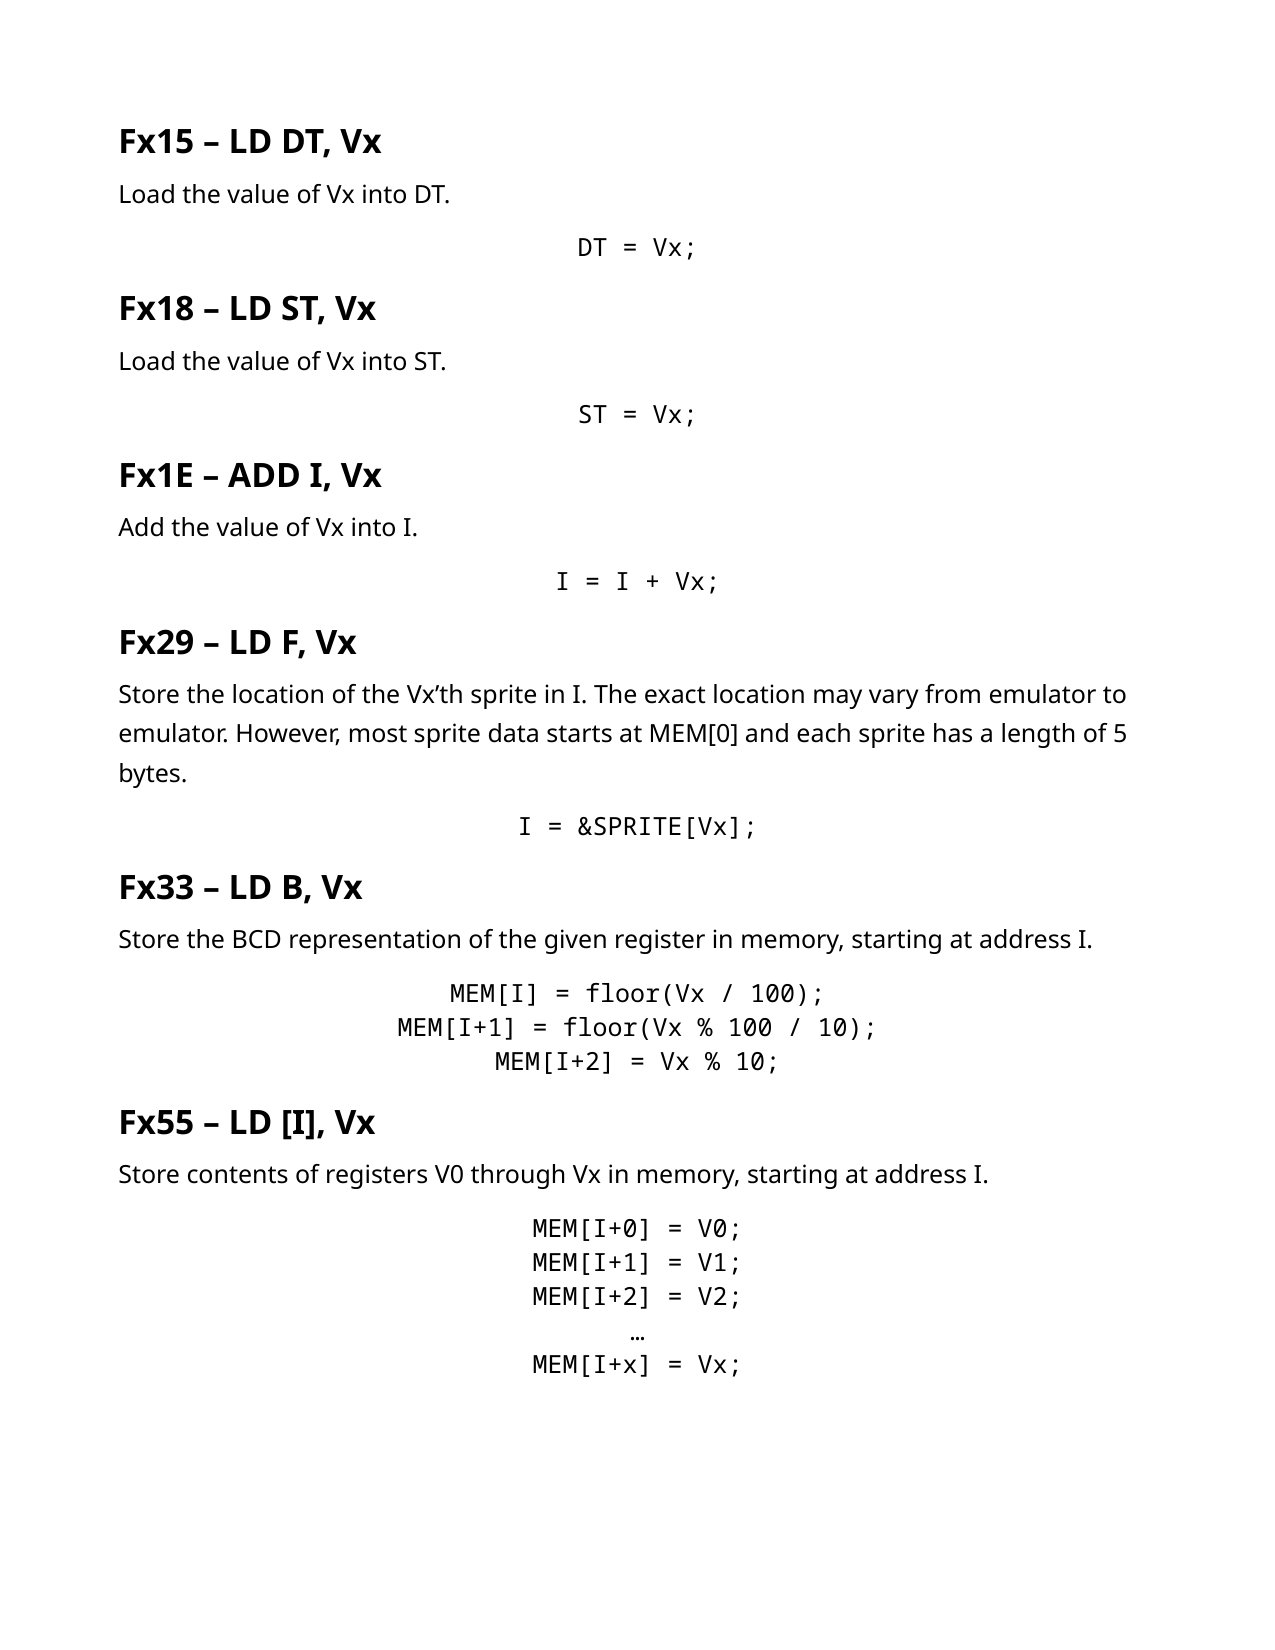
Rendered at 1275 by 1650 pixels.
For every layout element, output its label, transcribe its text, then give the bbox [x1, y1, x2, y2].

subtitle Fx18 – LD ST, Vx [118, 285, 1157, 331]
subtitle Fx55 – LD [I], Vx [118, 1099, 1157, 1145]
text MEM[I+1] = V1; [118, 1245, 1157, 1279]
text ST = Vx; [118, 397, 1157, 431]
text Load the value of Vx into ST. [118, 343, 1157, 377]
text Add the value of Vx into I. [118, 510, 1157, 544]
text I = &SPRITE[Vx]; [118, 809, 1157, 843]
subtitle Fx15 – LD DT, Vx [118, 118, 1157, 164]
text MEM[I+2] = Vx % 10; [118, 1044, 1157, 1078]
text MEM[I] = floor(Vx / 100); [118, 976, 1157, 1010]
text DT = Vx; [118, 230, 1157, 264]
text MEM[I+2] = V2; [118, 1279, 1157, 1313]
text MEM[I+x] = Vx; [118, 1347, 1157, 1381]
text I = I + Vx; [118, 564, 1157, 598]
text MEM[I+0] = V0; [118, 1211, 1157, 1245]
text Store contents of registers V0 through Vx in memory, starting at address I. [118, 1157, 1157, 1191]
subtitle Fx1E – ADD I, Vx [118, 452, 1157, 498]
text … [118, 1313, 1157, 1347]
text Store the BCD representation of the given register in memory, starting at address I. [118, 922, 1157, 956]
text Load the value of Vx into DT. [118, 176, 1157, 210]
text Store the location of the Vx’th sprite in I. The exact location may vary from emulator to emulator. However, most sprite data starts at MEM[0] and each sprite has a length of 5 bytes. [118, 677, 1157, 789]
text MEM[I+1] = floor(Vx % 100 / 10); [118, 1010, 1157, 1044]
subtitle Fx29 – LD F, Vx [118, 619, 1157, 664]
subtitle Fx33 – LD B, Vx [118, 864, 1157, 910]
